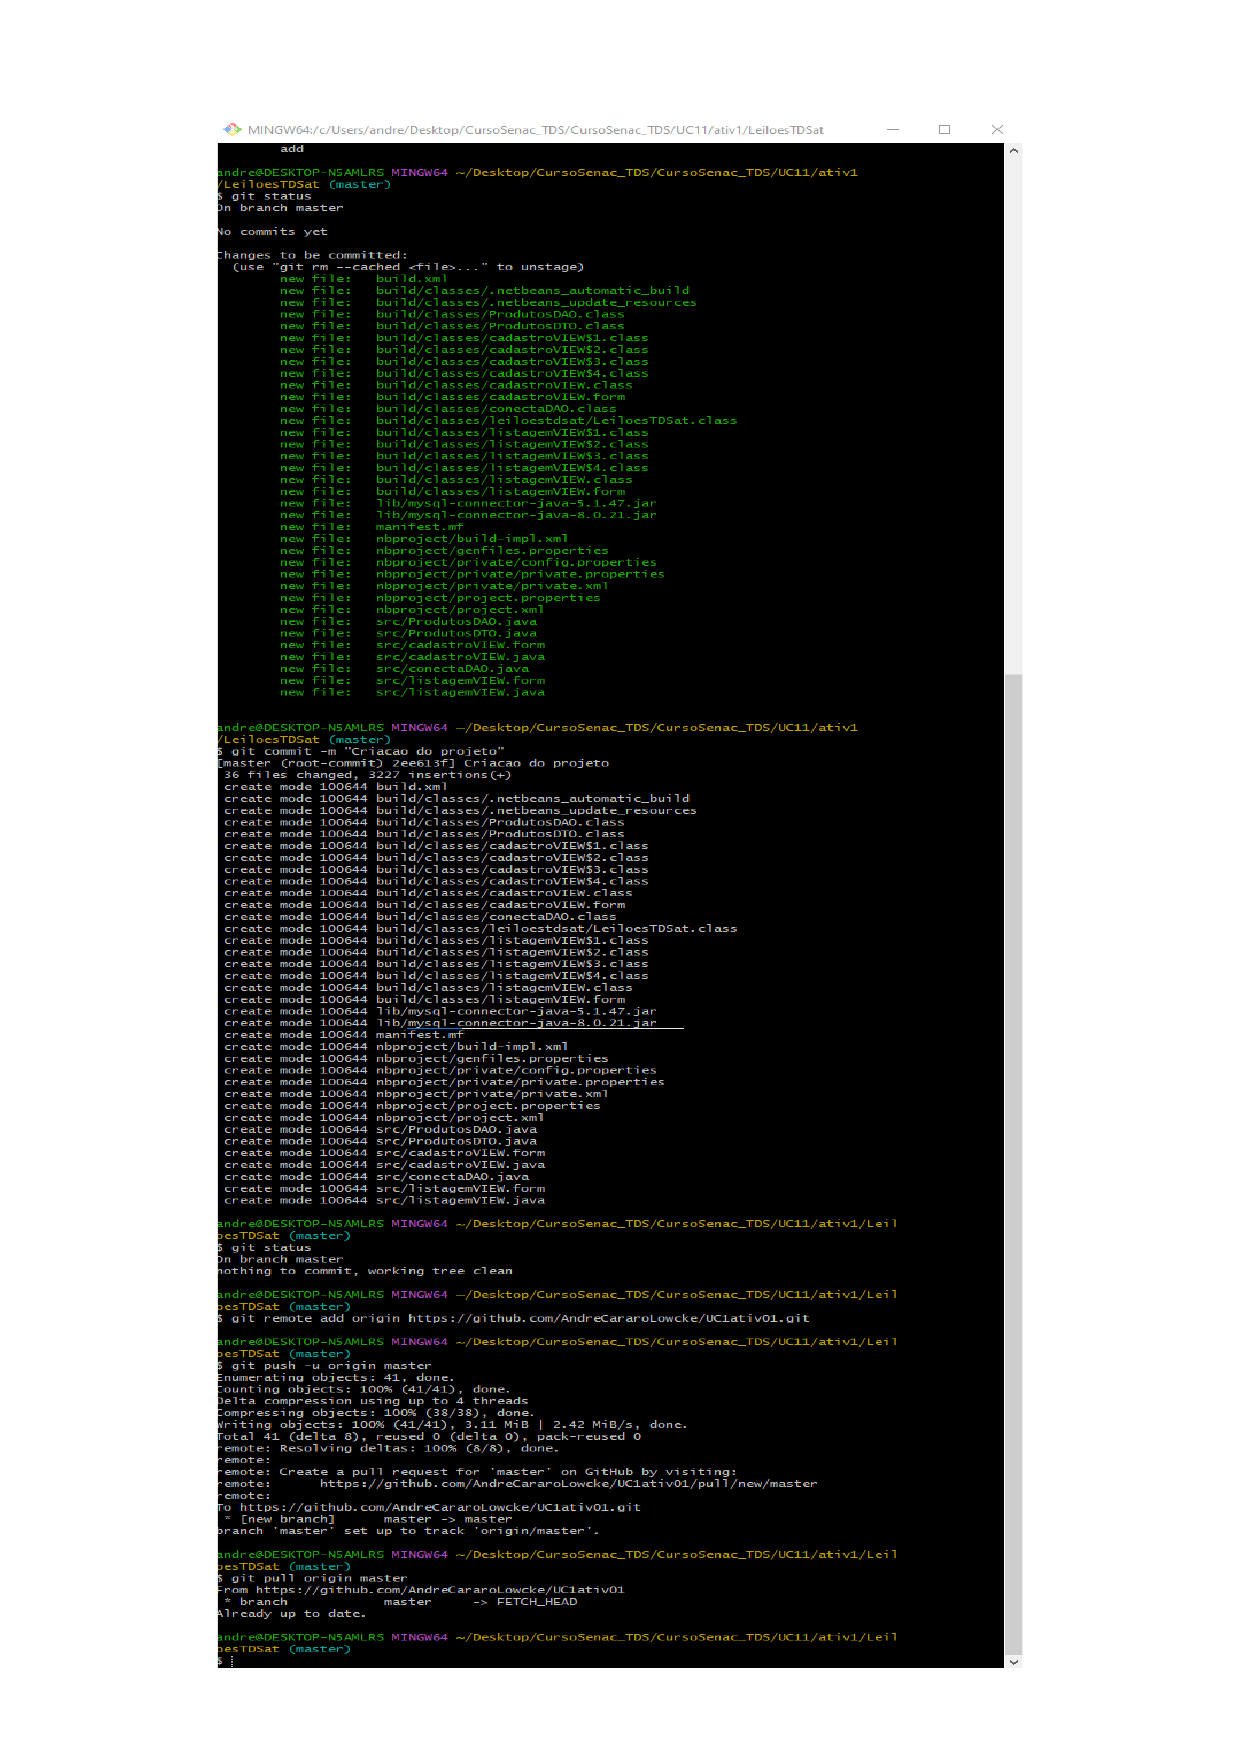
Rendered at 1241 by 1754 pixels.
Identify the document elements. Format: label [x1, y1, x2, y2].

picture [217, 118, 1023, 1668]
